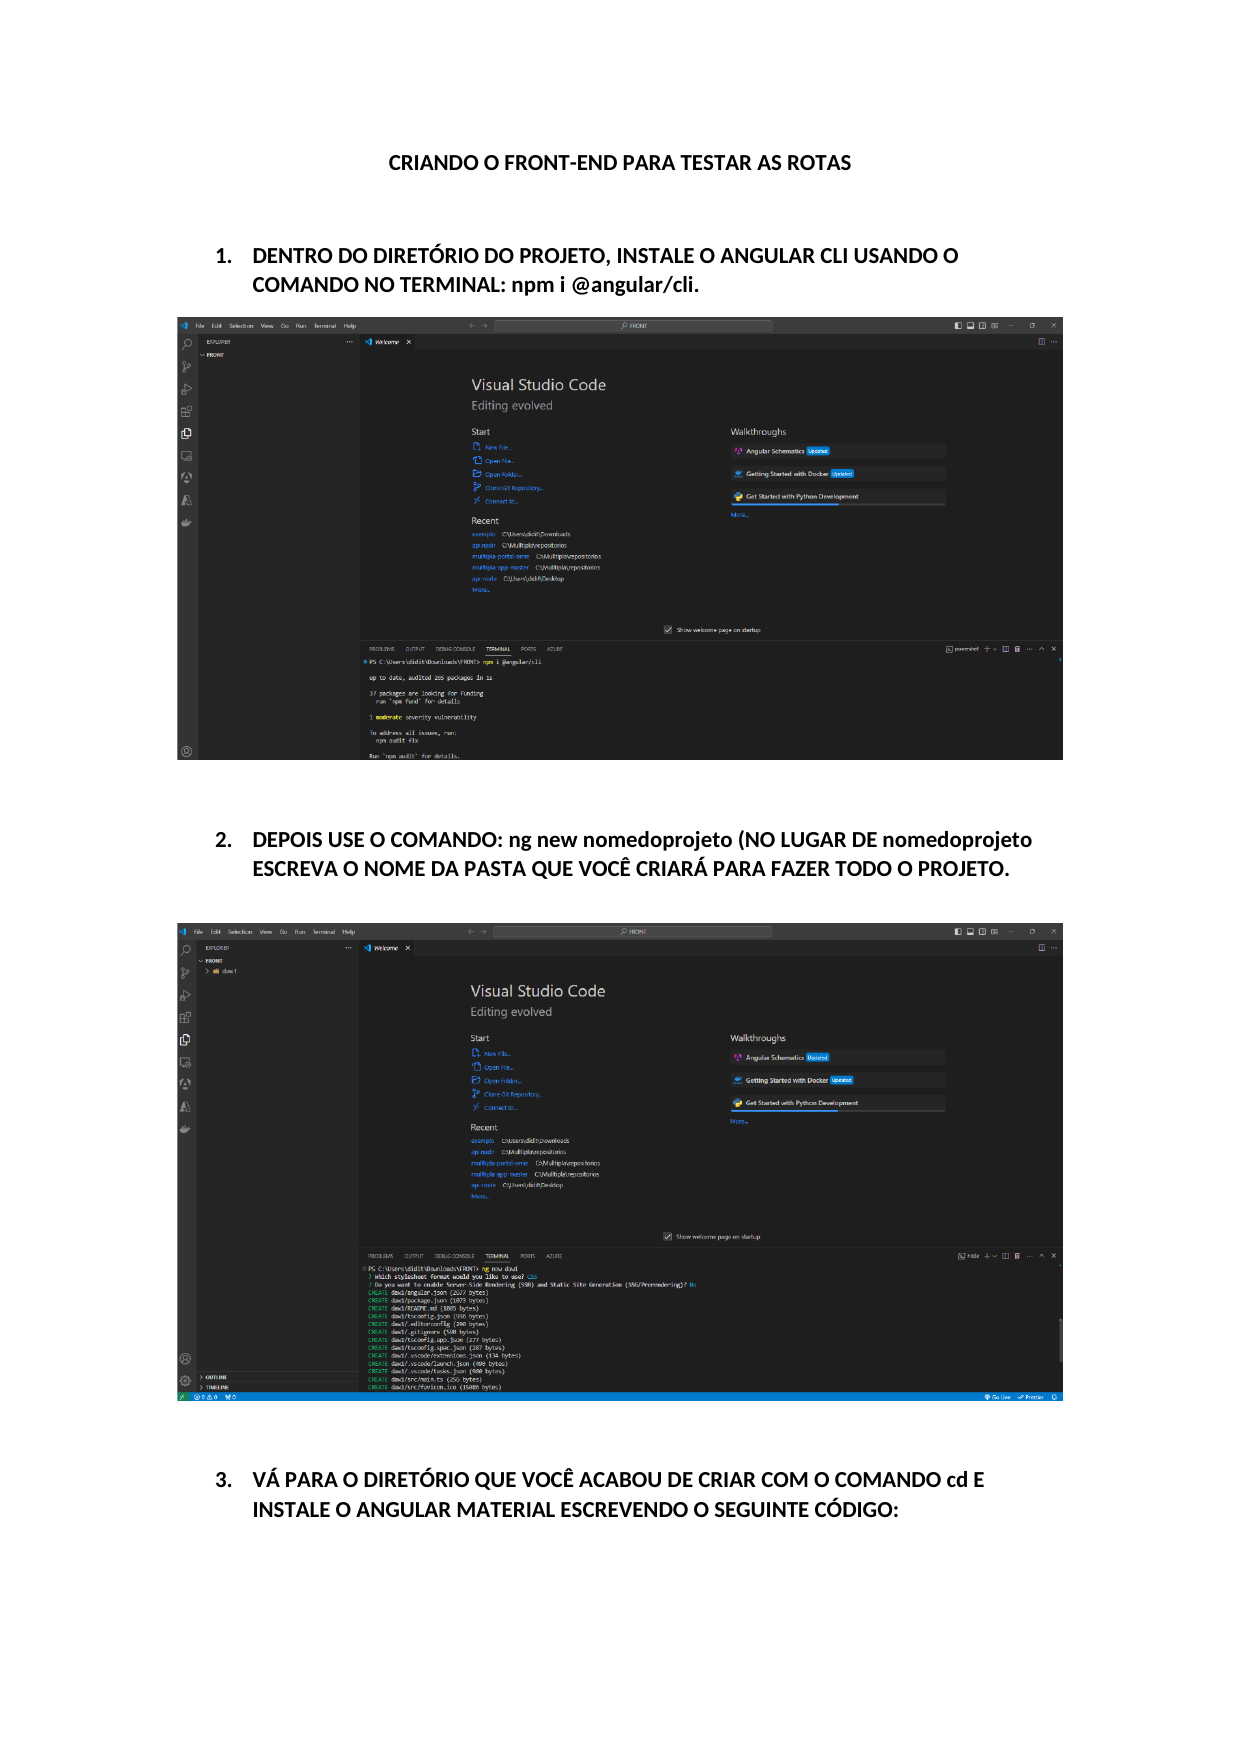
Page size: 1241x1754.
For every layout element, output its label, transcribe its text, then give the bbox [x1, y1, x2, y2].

text CRIANDO O FRONT-END PARA TESTAR AS ROTAS [177, 148, 1063, 176]
list DENTRO DO DIRETÓRIO DO PROJETO, INSTALE O ANGULAR CLI USANDO O COMANDO NO TERMINAL: npm i @angular/cli. [215, 241, 1063, 299]
picture [177, 317, 1063, 760]
picture [177, 923, 1063, 1401]
list VÁ PARA O DIRETÓRIO QUE VOCÊ ACABOU DE CRIAR COM O COMANDO cd E INSTALE O ANGULAR MATERIAL ESCREVENDO O SEGUINTE CÓDIGO: [215, 1466, 1063, 1523]
list DEPOIS USE O COMANDO: ng new nomedoprojeto (NO LUGAR DE nomedoprojeto ESCREVA O NOME DA PASTA QUE VOCÊ CRIARÁ PARA FAZER TODO O PROJETO. [215, 825, 1063, 883]
